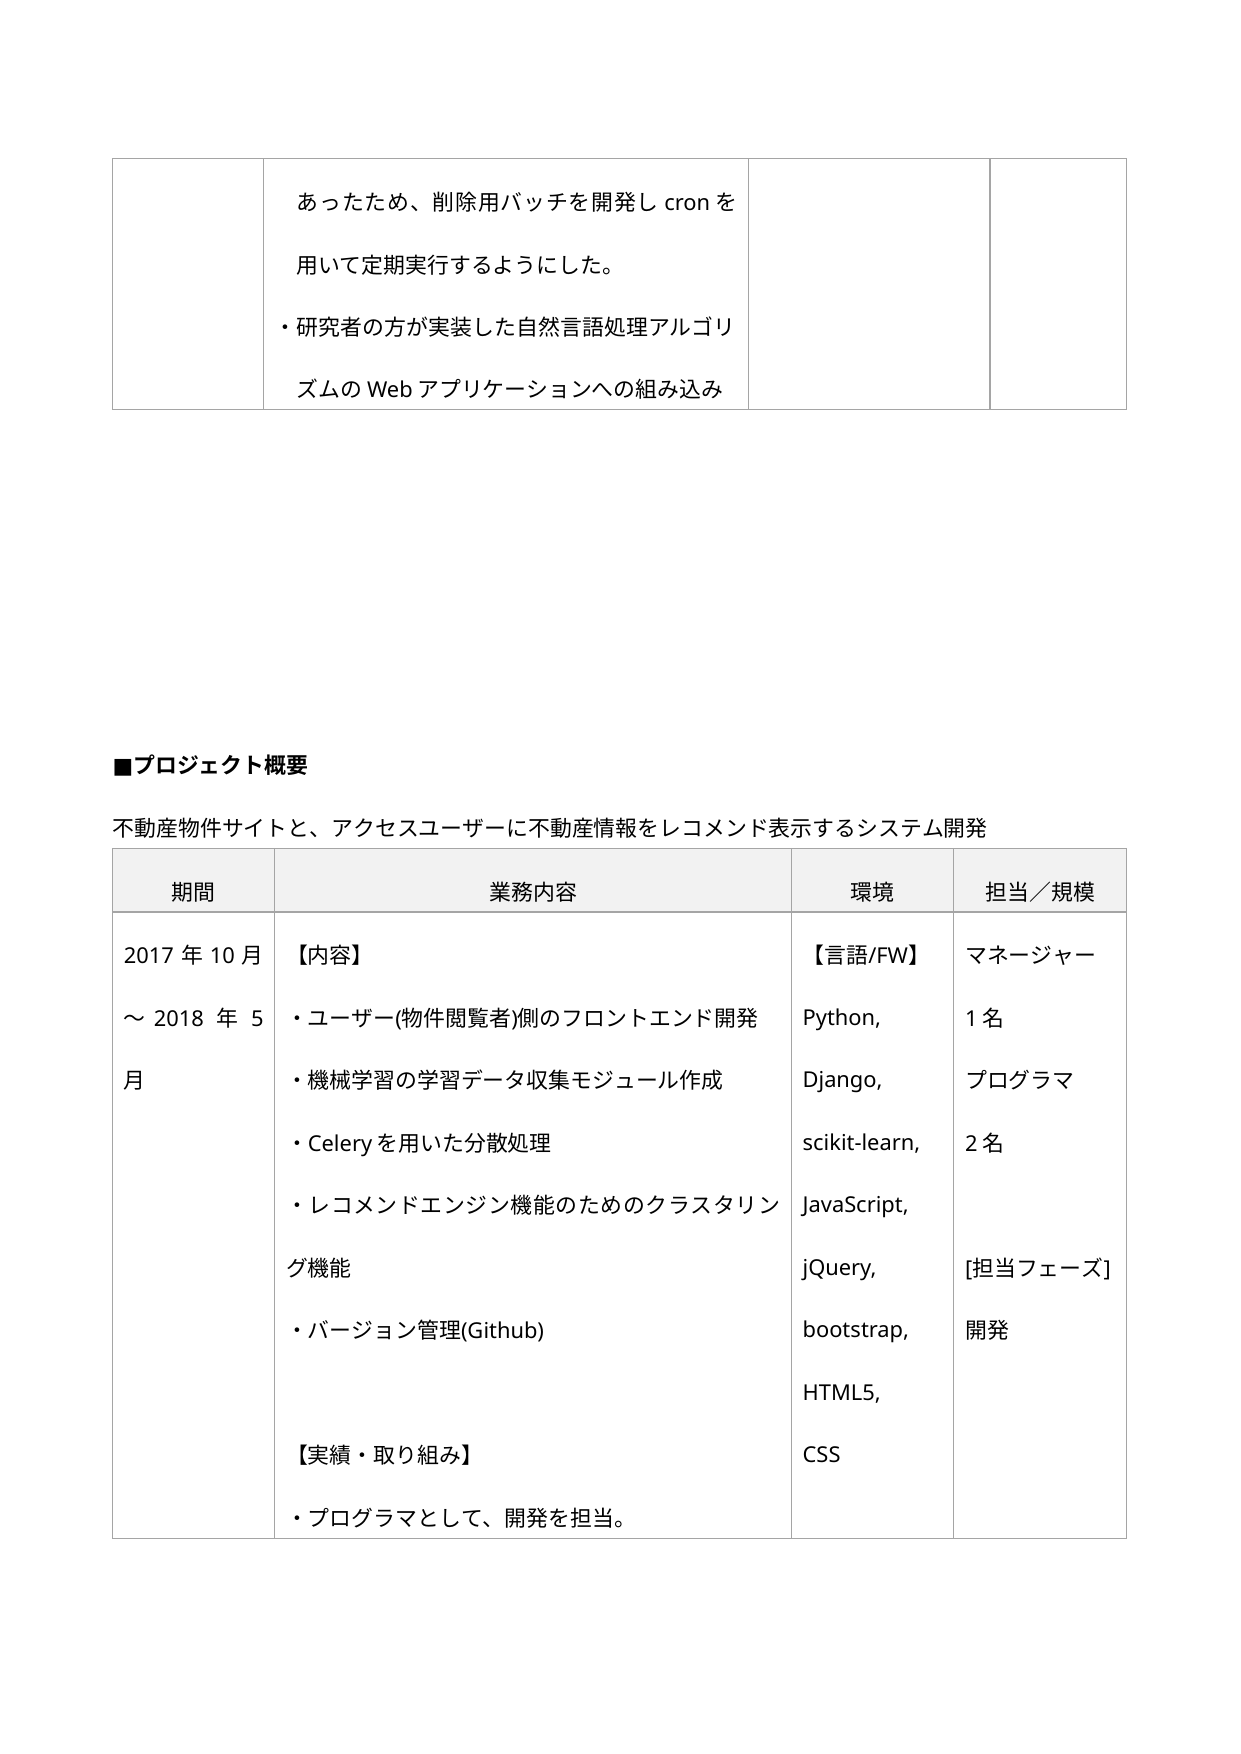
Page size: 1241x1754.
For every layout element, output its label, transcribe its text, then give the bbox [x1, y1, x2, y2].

table_cell マネージャー 1名 プログラマ 2名 [担当フェーズ] 開発 [954, 913, 1126, 1537]
text 不動産物件サイトと、アクセスユーザーに不動産情報をレコメンド表示するシステム開発 [112, 785, 1128, 848]
text ■プロジェクト概要 [112, 723, 1128, 785]
table_cell あったため、削除用バッチを開発しcronを用いて定期実行するようにした。 ・研究者の方が実装した自然言語処理アルゴリズムの Webアプリケーションへの組み込み [264, 159, 748, 409]
table_cell 2017年10月～2018年5月 [113, 913, 274, 1537]
table_cell [749, 159, 989, 409]
table_cell 【内容】 ・ユーザー(物件閲覧者)側のフロントエンド開発 ・機械学習の学習データ収集モジュール作成 ・Celeryを用いた分散処理 ・レコメンドエンジン機能のためのクラスタリング機能 ・バージョン管理(Github) 【実績・取り組み】 ・プログラマとして、開発を担当。 [275, 913, 791, 1537]
table_header 環境 [792, 849, 953, 911]
table_cell [991, 159, 1126, 409]
table_cell 【言語/FW】 Python, Django, scikit-learn, JavaScript, jQuery, bootstrap, HTML5, CSS [792, 913, 953, 1537]
table_header 期間 [113, 849, 274, 911]
table_header 担当／規模 [954, 849, 1126, 911]
table_cell [113, 159, 263, 409]
table_header 業務内容 [275, 849, 791, 911]
